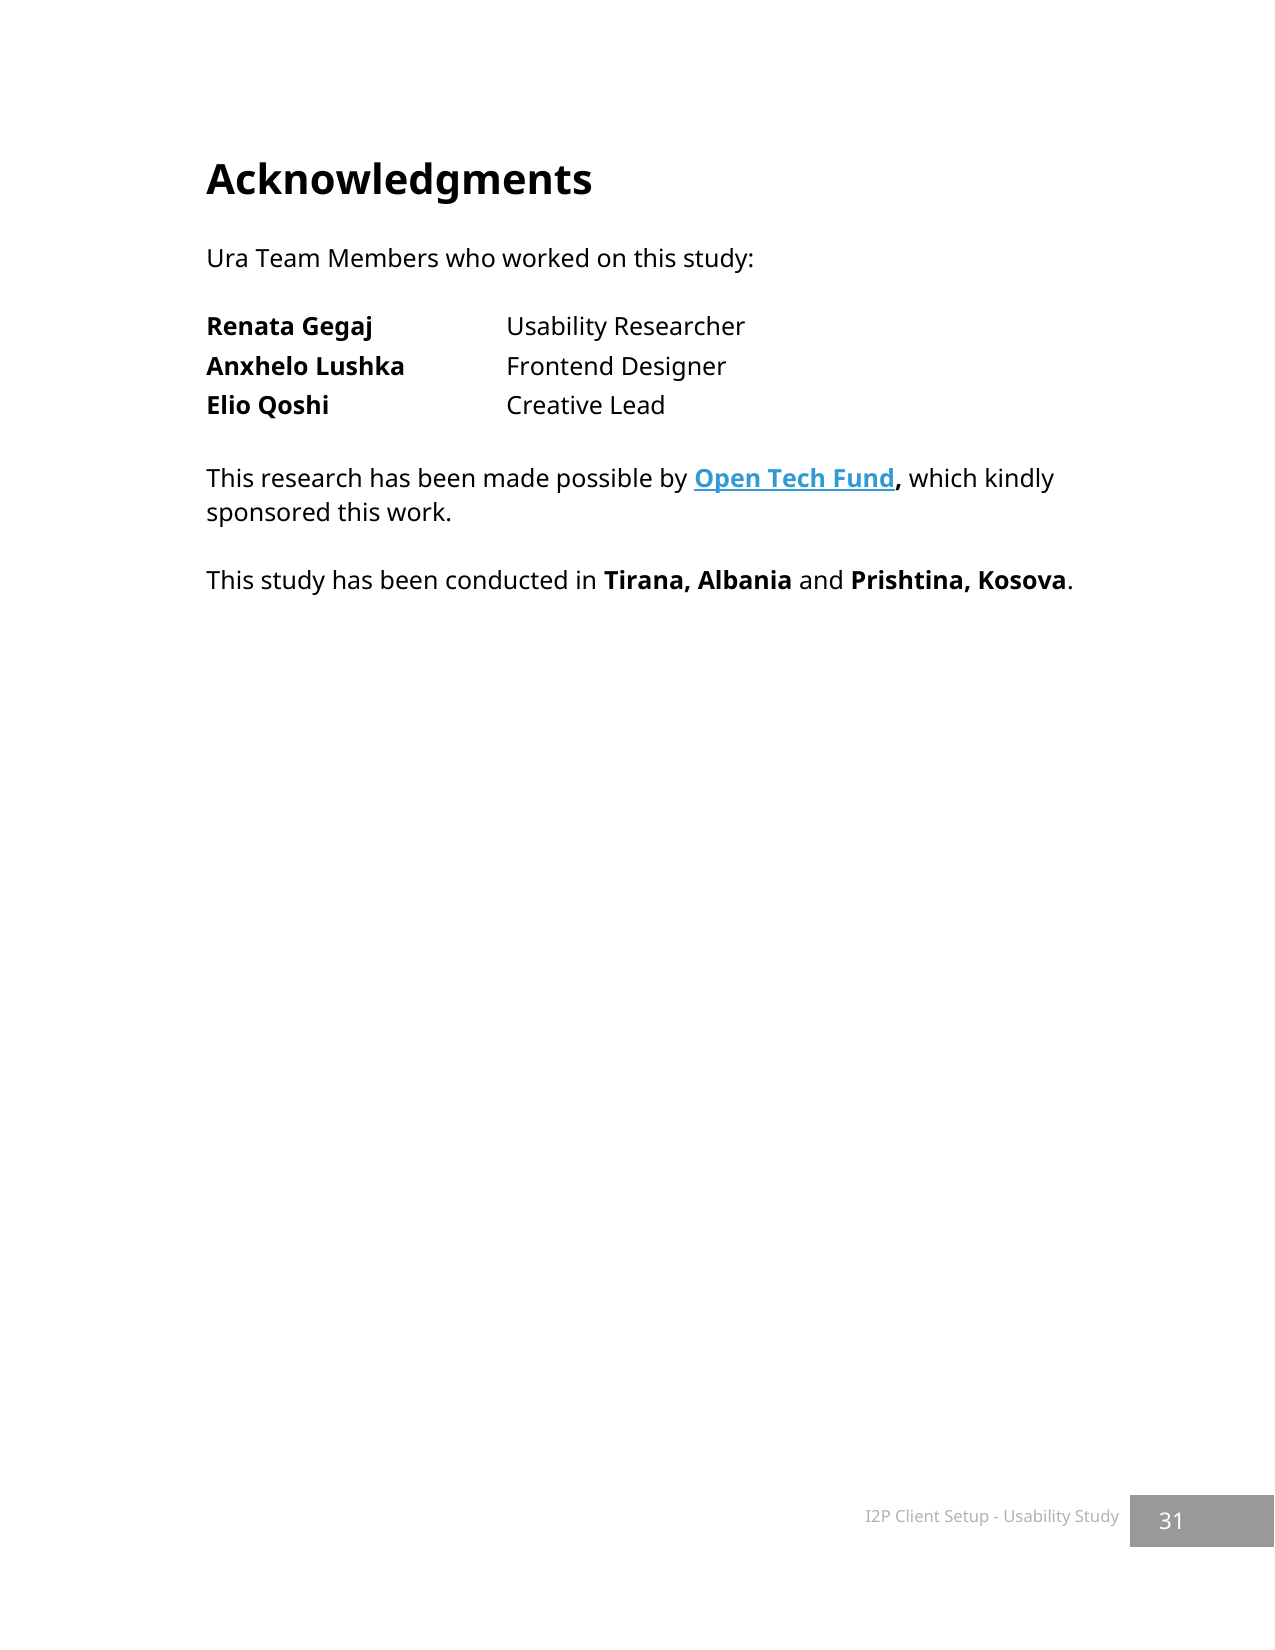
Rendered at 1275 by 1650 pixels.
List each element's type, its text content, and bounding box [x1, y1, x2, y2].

text Anxhelo Lushka Frontend Designer [206, 348, 1078, 382]
text Elio Qoshi Creative Lead [206, 387, 1078, 421]
text This study has been conducted in Tirana, Albania and Prishtina, Kosova. [206, 563, 1078, 597]
text This research has been made possible by Open Tech Fund, which kindly sponsored this work. [206, 461, 1078, 529]
text Ura Team Members who worked on this study: [206, 241, 1078, 275]
subtitle Acknowledgments [206, 150, 1078, 207]
text Renata Gegaj Usability Researcher [206, 309, 1078, 343]
